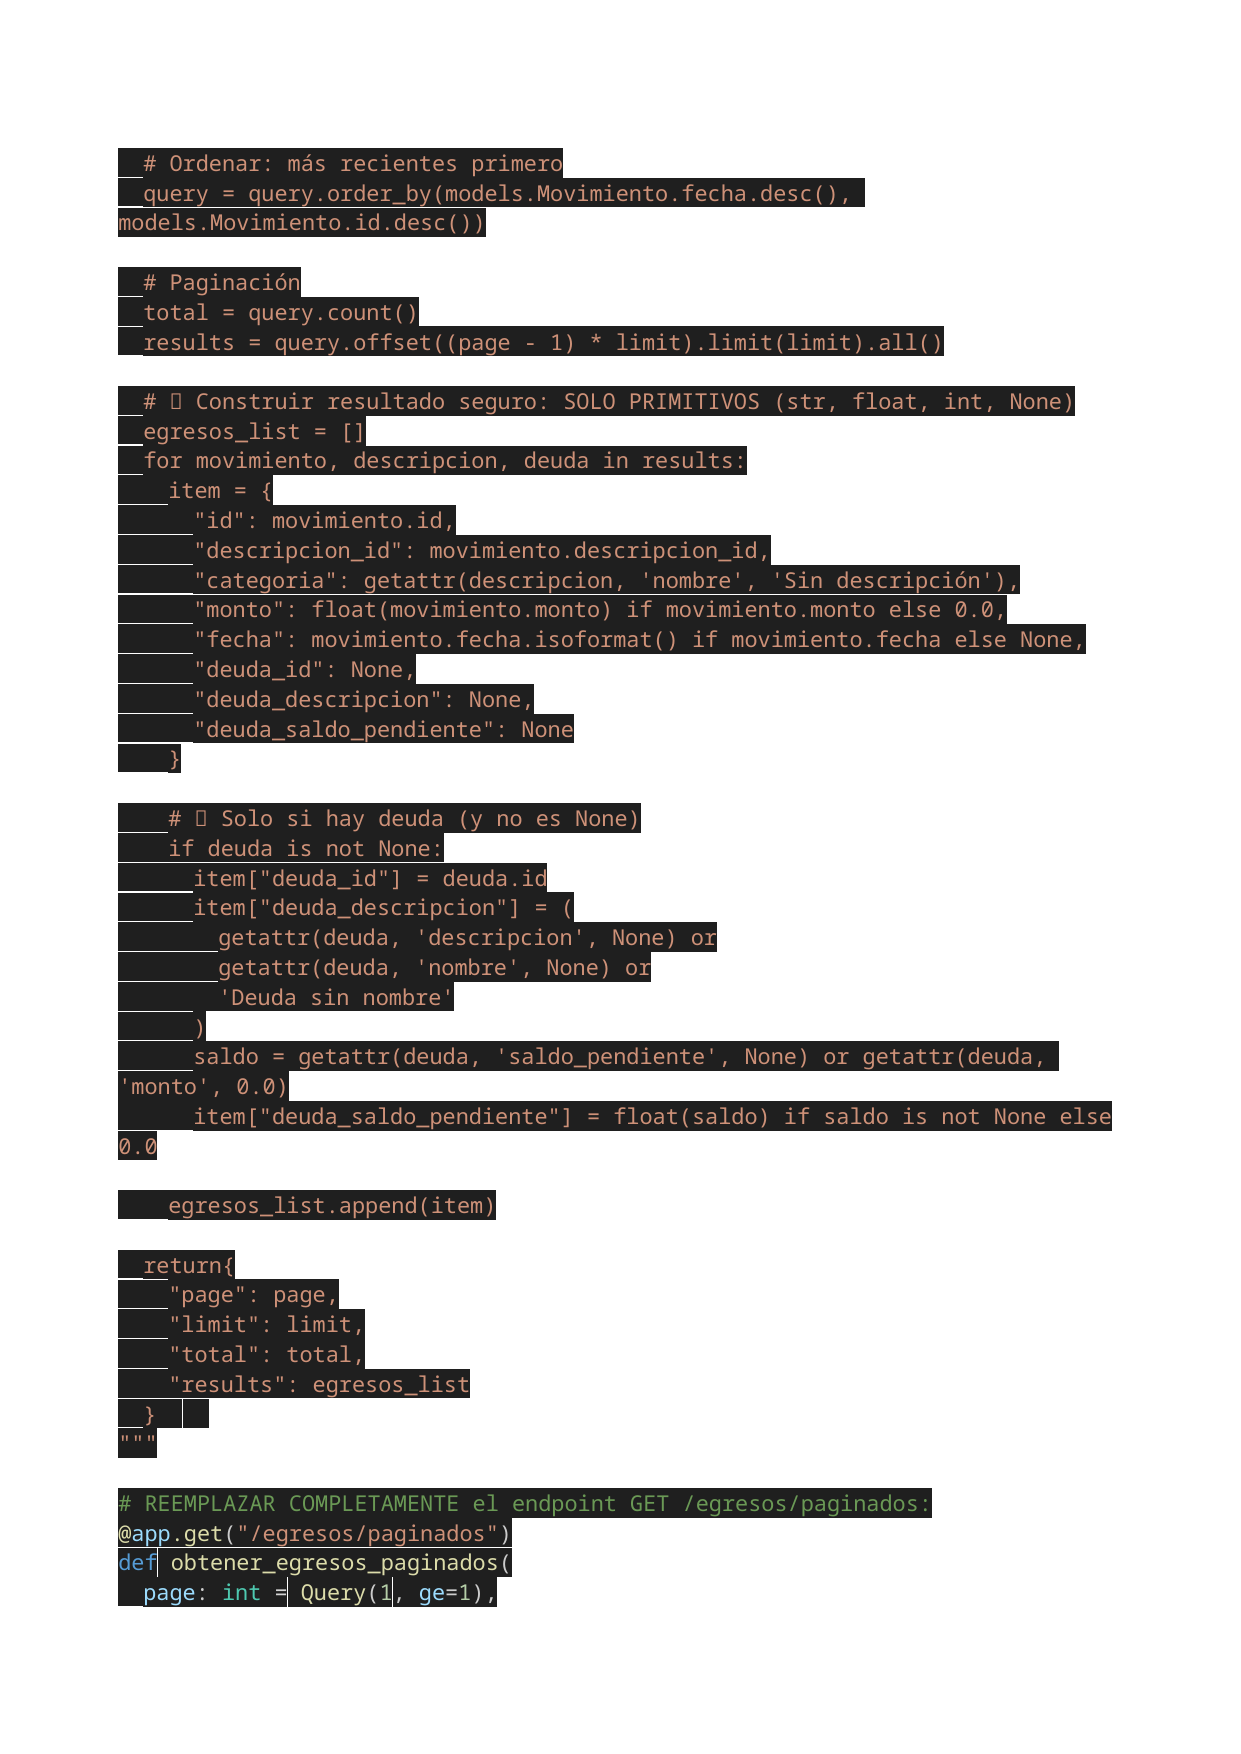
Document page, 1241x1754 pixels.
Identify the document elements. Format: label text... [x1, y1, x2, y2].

text "fecha": movimiento.fecha.isoformat() if movimiento.fecha else None, [118, 624, 1122, 654]
text getattr(deuda, 'nombre', None) or [118, 952, 1122, 982]
text item["deuda_saldo_pendiente"] = float(saldo) if saldo is not None else 0.0 [118, 1101, 1122, 1160]
text # ✅ Solo si hay deuda (y no es None) [118, 803, 1122, 833]
text item["deuda_descripcion"] = ( [118, 892, 1122, 922]
text total = query.count() [118, 297, 1122, 326]
text """ [118, 1428, 1122, 1458]
text egresos_list = [] [118, 416, 1122, 446]
text 'Deuda sin nombre' [118, 982, 1122, 1011]
text # Ordenar: más recientes primero [118, 148, 1122, 178]
text } [118, 1398, 1122, 1428]
text item["deuda_id"] = deuda.id [118, 862, 1122, 892]
text "limit": limit, [118, 1309, 1122, 1339]
text if deuda is not None: [118, 833, 1122, 862]
text "descripcion_id": movimiento.descripcion_id, [118, 535, 1122, 565]
text egresos_list.append(item) [118, 1190, 1122, 1220]
text return{ [118, 1249, 1122, 1279]
text "categoria": getattr(descripcion, 'nombre', 'Sin descripción'), [118, 565, 1122, 594]
text } [118, 743, 1122, 773]
text "page": page, [118, 1279, 1122, 1309]
text results = query.offset((page - 1) * limit).limit(limit).all() [118, 326, 1122, 356]
text "deuda_id": None, [118, 654, 1122, 684]
text "monto": float(movimiento.monto) if movimiento.monto else 0.0, [118, 594, 1122, 624]
text "total": total, [118, 1339, 1122, 1369]
text @app.get("/egresos/paginados") [118, 1518, 1122, 1547]
text # Paginación [118, 267, 1122, 297]
text ) [118, 1011, 1122, 1041]
text query = query.order_by(models.Movimiento.fecha.desc(), models.Movimiento.id.desc()) [118, 178, 1122, 237]
text page: int = Query(1, ge=1), [118, 1577, 1122, 1607]
text saldo = getattr(deuda, 'saldo_pendiente', None) or getattr(deuda, 'monto', 0.0) [118, 1041, 1122, 1101]
text "id": movimiento.id, [118, 505, 1122, 535]
text for movimiento, descripcion, deuda in results: [118, 446, 1122, 475]
text "deuda_saldo_pendiente": None [118, 714, 1122, 743]
text getattr(deuda, 'descripcion', None) or [118, 922, 1122, 952]
text # REEMPLAZAR COMPLETAMENTE el endpoint GET /egresos/paginados: [118, 1488, 1122, 1518]
text "deuda_descripcion": None, [118, 684, 1122, 714]
text item = { [118, 475, 1122, 505]
text "results": egresos_list [118, 1369, 1122, 1398]
text def obtener_egresos_paginados( [118, 1547, 1122, 1577]
text # ✅ Construir resultado seguro: SOLO PRIMITIVOS (str, float, int, None) [118, 386, 1122, 416]
